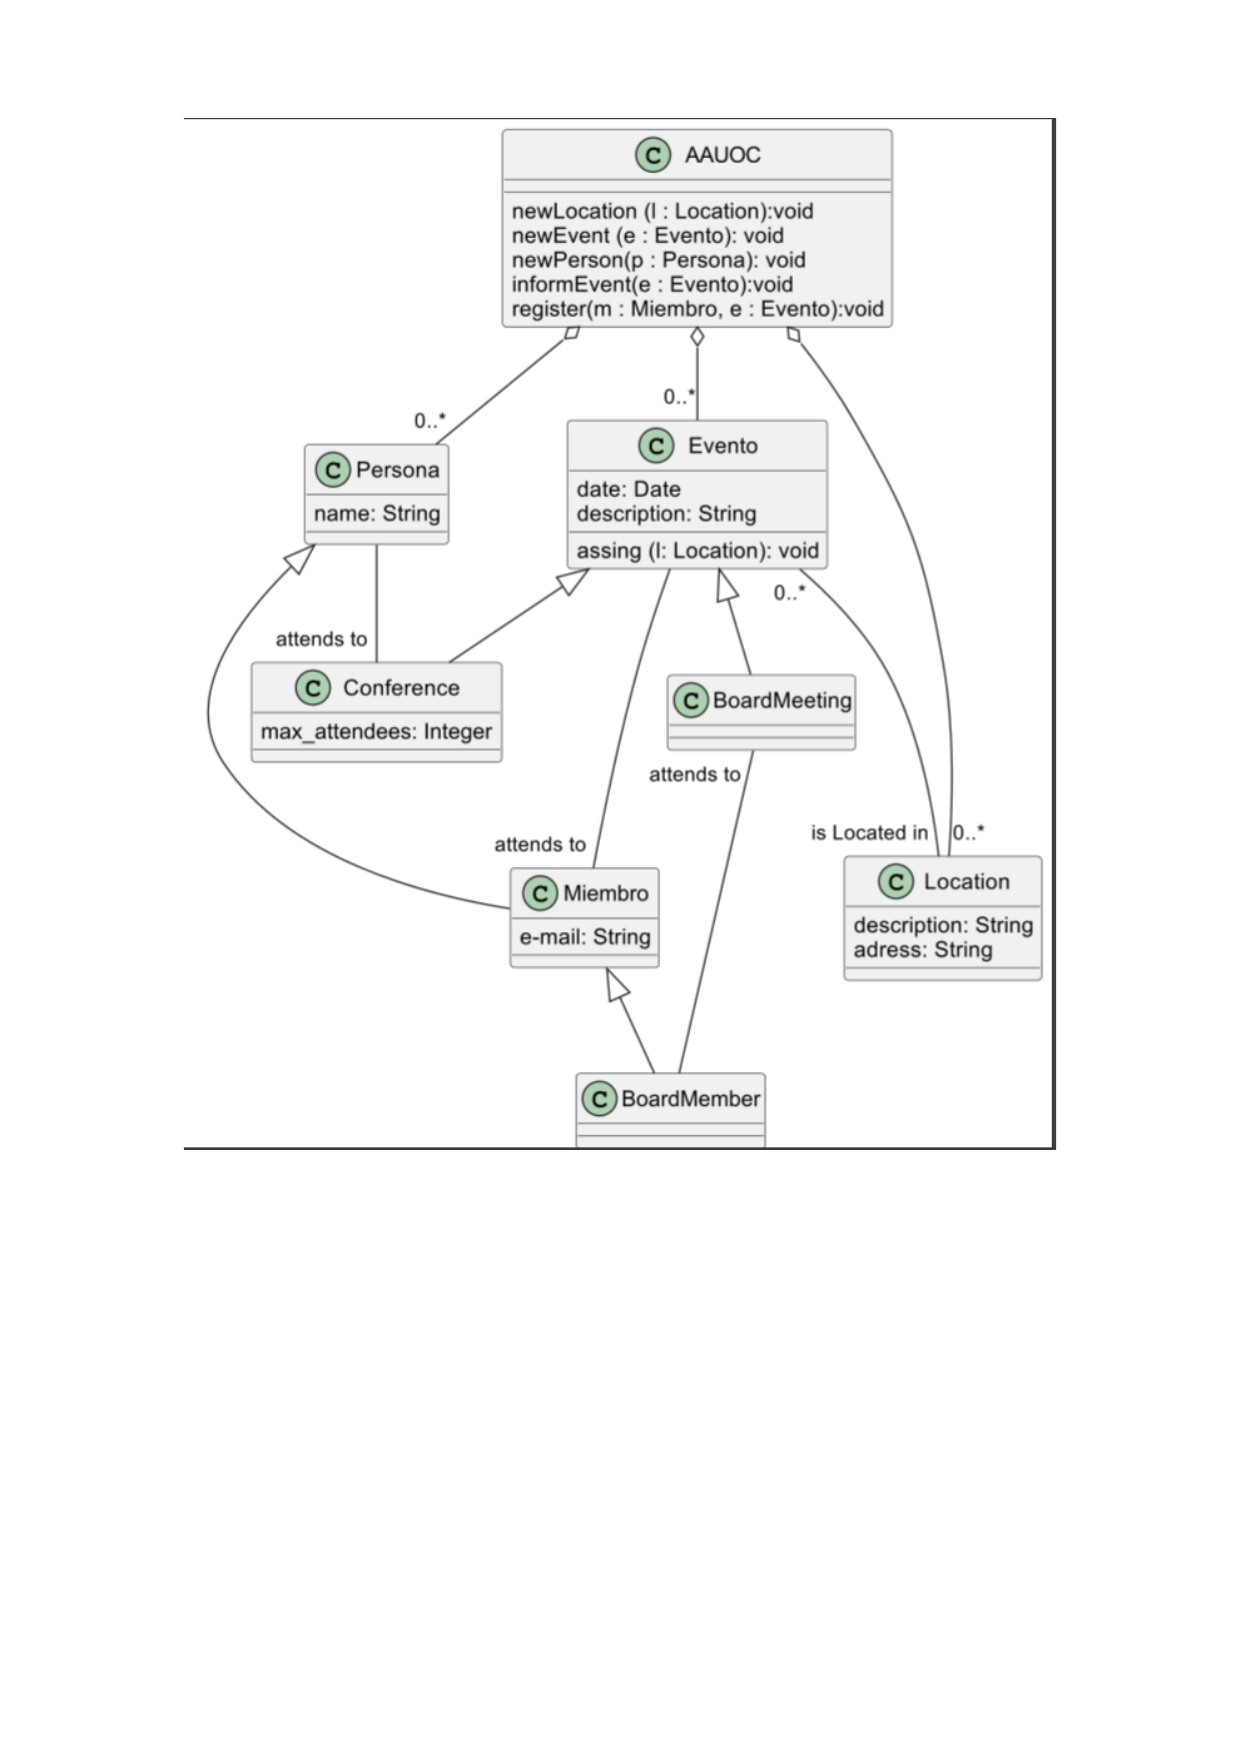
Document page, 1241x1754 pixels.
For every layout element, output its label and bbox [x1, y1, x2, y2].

picture [183, 118, 1057, 1150]
